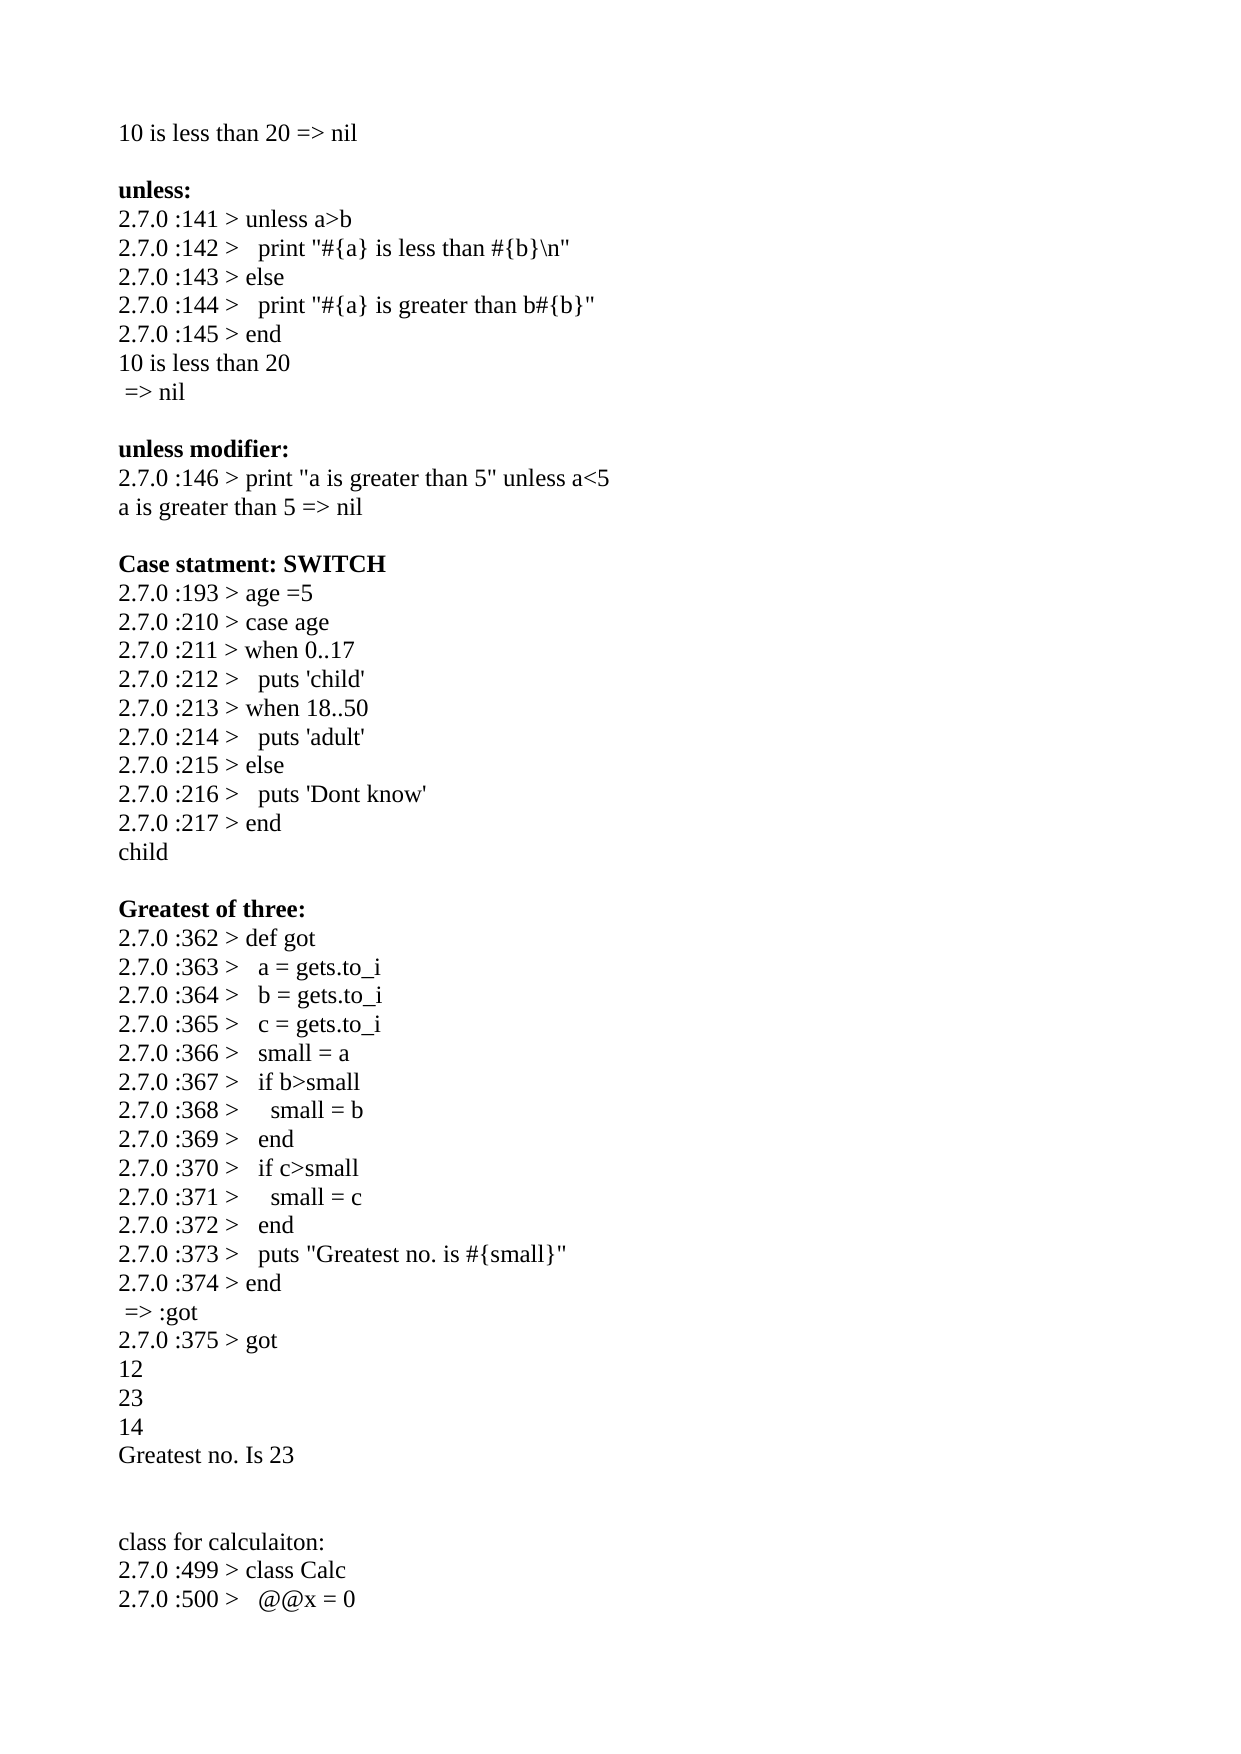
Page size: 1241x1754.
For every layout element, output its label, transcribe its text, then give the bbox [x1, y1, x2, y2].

text 2.7.0 :374 > end [118, 1268, 1122, 1297]
text 2.7.0 :375 > got [118, 1326, 1122, 1354]
text 2.7.0 :143 > else [118, 262, 1122, 291]
text 2.7.0 :217 > end [118, 808, 1122, 837]
text 2.7.0 :216 > puts 'Dont know' [118, 779, 1122, 808]
text 2.7.0 :368 > small = b [118, 1096, 1122, 1124]
text child [118, 837, 1122, 866]
text Case statment: SWITCH [118, 549, 1122, 578]
text => :got [118, 1297, 1122, 1326]
text 12 [118, 1354, 1122, 1383]
text 2.7.0 :371 > small = c [118, 1182, 1122, 1211]
text unless: [118, 176, 1122, 204]
text 2.7.0 :367 > if b>small [118, 1067, 1122, 1096]
text 2.7.0 :215 > else [118, 751, 1122, 779]
text Greatest no. Is 23 [118, 1441, 1122, 1469]
text 2.7.0 :193 > age =5 [118, 578, 1122, 607]
text 10 is less than 20 [118, 348, 1122, 377]
text 2.7.0 :210 > case age [118, 607, 1122, 636]
text 2.7.0 :211 > when 0..17 [118, 636, 1122, 664]
text 14 [118, 1412, 1122, 1441]
text 2.7.0 :214 > puts 'adult' [118, 722, 1122, 751]
text 2.7.0 :363 > a = gets.to_i [118, 952, 1122, 981]
text 2.7.0 :373 > puts "Greatest no. is #{small}" [118, 1239, 1122, 1268]
text class for calculaiton: [118, 1527, 1122, 1556]
text 2.7.0 :369 > end [118, 1124, 1122, 1153]
text 10 is less than 20 => nil [118, 118, 1122, 147]
text 2.7.0 :500 > @@x = 0 [118, 1584, 1122, 1613]
text a is greater than 5 => nil [118, 492, 1122, 521]
text 2.7.0 :144 > print "#{a} is greater than b#{b}" [118, 291, 1122, 319]
text 2.7.0 :366 > small = a [118, 1038, 1122, 1067]
text => nil [118, 377, 1122, 406]
text 2.7.0 :362 > def got [118, 923, 1122, 952]
text 2.7.0 :365 > c = gets.to_i [118, 1009, 1122, 1038]
text 2.7.0 :372 > end [118, 1211, 1122, 1239]
text 2.7.0 :145 > end [118, 319, 1122, 348]
text 2.7.0 :370 > if c>small [118, 1153, 1122, 1182]
text 23 [118, 1383, 1122, 1412]
text Greatest of three: [118, 894, 1122, 923]
text 2.7.0 :141 > unless a>b [118, 204, 1122, 233]
text unless modifier: [118, 434, 1122, 463]
text 2.7.0 :364 > b = gets.to_i [118, 981, 1122, 1009]
text 2.7.0 :142 > print "#{a} is less than #{b}\n" [118, 233, 1122, 262]
text 2.7.0 :213 > when 18..50 [118, 693, 1122, 722]
text 2.7.0 :146 > print "a is greater than 5" unless a<5 [118, 463, 1122, 492]
text 2.7.0 :499 > class Calc [118, 1556, 1122, 1584]
text 2.7.0 :212 > puts 'child' [118, 664, 1122, 693]
